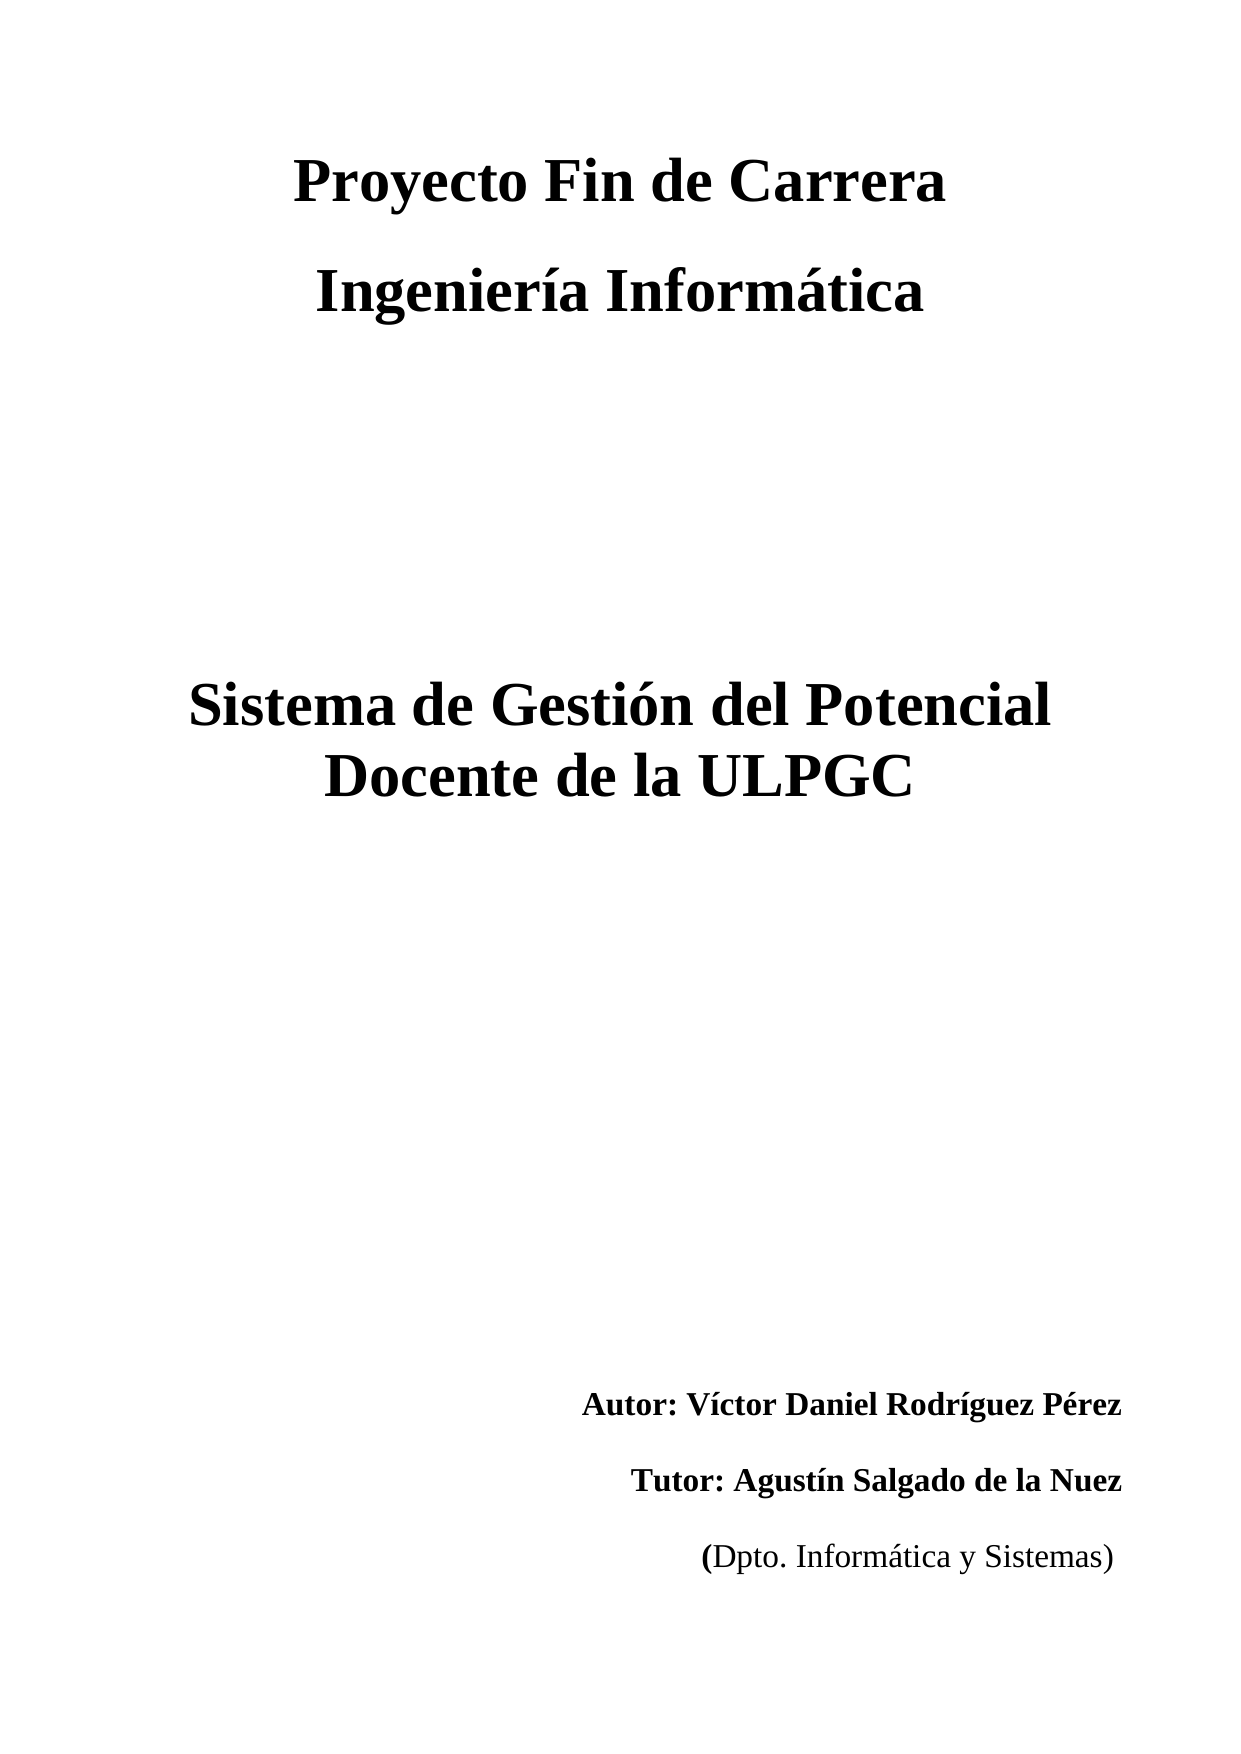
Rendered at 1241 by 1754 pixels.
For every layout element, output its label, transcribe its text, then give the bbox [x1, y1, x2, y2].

text Sistema de Gestión del Potencial Docente de la ULPGC [118, 666, 1122, 810]
text Autor: Víctor Daniel Rodríguez Pérez [118, 1384, 1122, 1423]
text Tutor: Agustín Salgado de la Nuez [118, 1460, 1122, 1499]
text (Dpto. Informática y Sistemas) [118, 1536, 1122, 1574]
text Ingeniería Informática [118, 253, 1122, 324]
text Proyecto Fin de Carrera [118, 143, 1122, 215]
